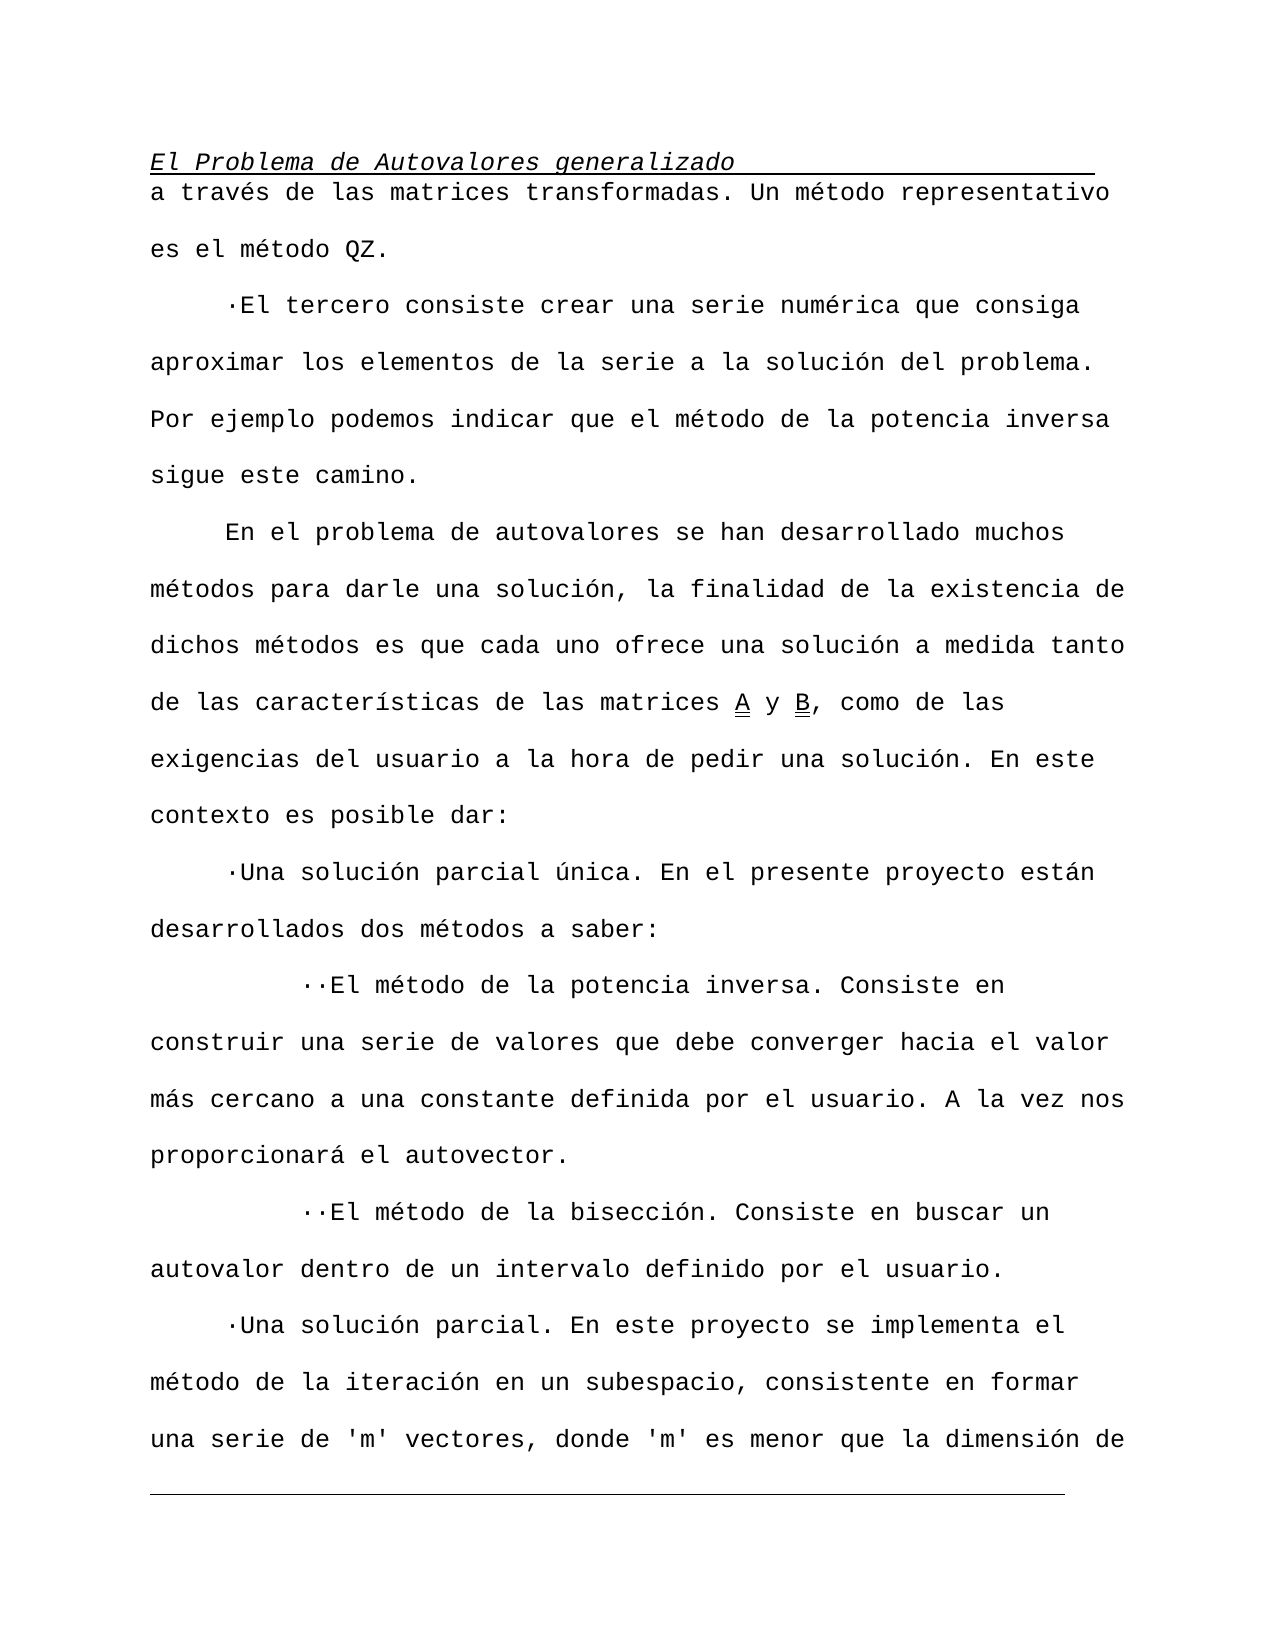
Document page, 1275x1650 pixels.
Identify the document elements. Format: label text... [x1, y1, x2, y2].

text ·Una solución parcial. En este proyecto se implementa el método de la iteración en un subespacio, consistente en formar una serie de 'm' vectores, donde 'm' es menor que la dimensión de [150, 1313, 1125, 1454]
text En el problema de autovalores se han desarrollado muchos métodos para darle una solución, la finalidad de la existencia de dichos métodos es que cada uno ofrece una solución a medida tanto de las características de las matrices A y B, como de las exigencias del usuario a la hora de pedir una solución. En este contexto es posible dar: [150, 519, 1125, 831]
text ·El tercero consiste crear una serie numérica que consiga aproximar los elementos de la serie a la solución del problema. Por ejemplo podemos indicar que el método de la potencia inversa sigue este camino. [150, 293, 1125, 491]
text a través de las matrices transformadas. Un método representativo es el método QZ. [150, 179, 1125, 264]
text ··El método de la bisección. Consiste en buscar un autovalor dentro de un intervalo definido por el usuario. [150, 1199, 1125, 1284]
text ··El método de la potencia inversa. Consiste en construir una serie de valores que debe converger hacia el valor más cercano a una constante definida por el usuario. A la vez nos proporcionará el autovector. [150, 973, 1125, 1171]
text ·Una solución parcial única. En el presente proyecto están desarrollados dos métodos a saber: [150, 859, 1125, 944]
